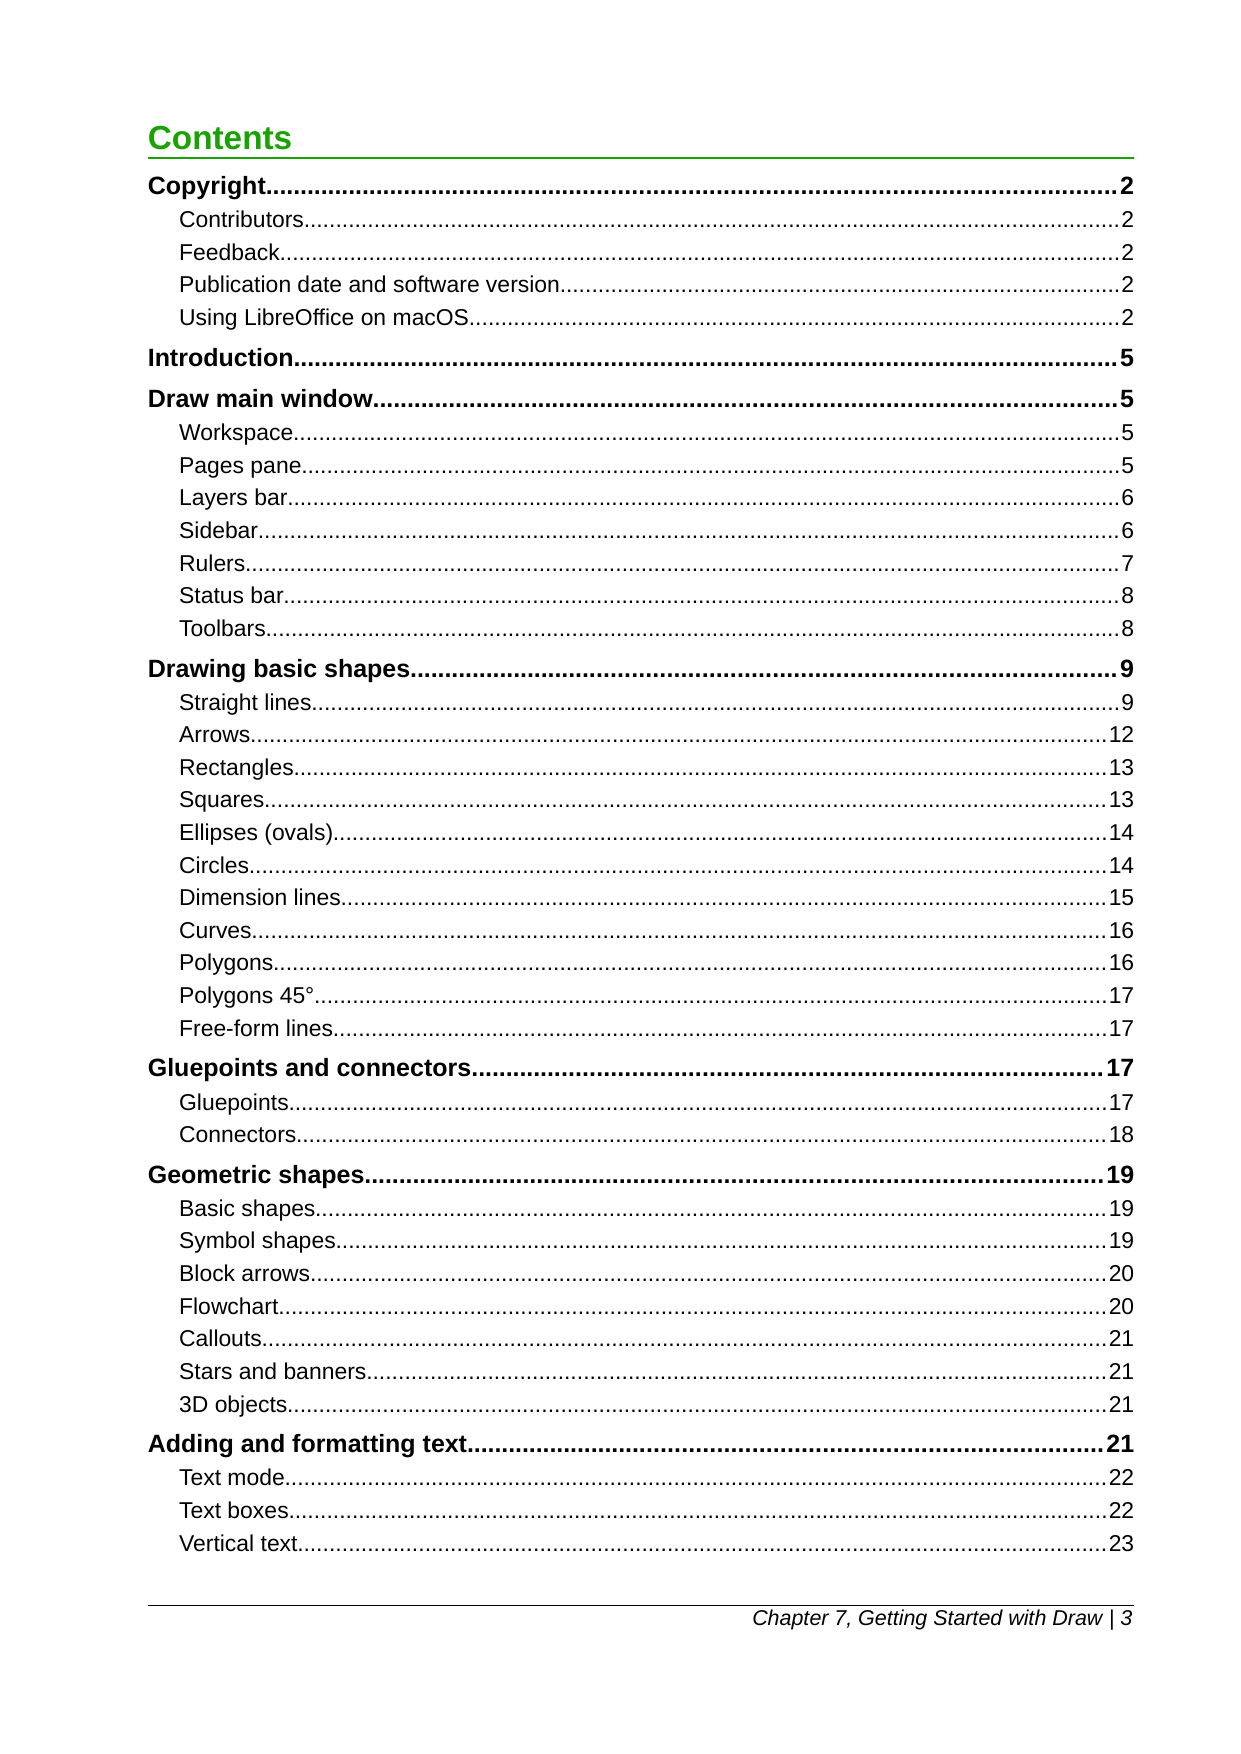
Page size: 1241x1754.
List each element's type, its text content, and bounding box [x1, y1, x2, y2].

text Publication date and software version 2 [179, 271, 1134, 298]
text Using LibreOffice on macOS 2 [179, 304, 1134, 330]
text Status bar 8 [179, 582, 1134, 608]
text Gluepoints 17 [179, 1088, 1134, 1115]
text Gluepoints and connectors 17 [148, 1053, 1134, 1082]
text Curves 16 [179, 917, 1134, 943]
text Introduction 5 [148, 343, 1134, 372]
text Free-form lines 17 [179, 1014, 1134, 1041]
text Feedback 2 [179, 239, 1134, 265]
text Pages pane 5 [179, 452, 1134, 478]
text Circles 14 [179, 852, 1134, 878]
text Text boxes 22 [179, 1497, 1134, 1523]
text Basic shapes 19 [179, 1195, 1134, 1221]
text Geometric shapes 19 [148, 1160, 1134, 1189]
text Workspace 5 [179, 419, 1134, 445]
text Adding and formatting text 21 [148, 1429, 1134, 1458]
text Callouts 21 [179, 1325, 1134, 1352]
text Dimension lines 15 [179, 884, 1134, 911]
text Polygons 16 [179, 949, 1134, 976]
text Stars and banners 21 [179, 1358, 1134, 1384]
subtitle Contents [148, 118, 1134, 157]
text Rectangles 13 [179, 754, 1134, 780]
text Block arrows 20 [179, 1260, 1134, 1286]
text Polygons 45° 17 [179, 982, 1134, 1008]
text Drawing basic shapes 9 [148, 653, 1134, 682]
text Ellipses (ovals) 14 [179, 819, 1134, 845]
text Flowchart 20 [179, 1293, 1134, 1319]
text Copyright 2 [148, 171, 1134, 200]
text Sidebar 6 [179, 517, 1134, 543]
text Text mode 22 [179, 1464, 1134, 1491]
text 3D objects 21 [179, 1391, 1134, 1417]
text Draw main window 5 [148, 384, 1134, 413]
text Symbol shapes 19 [179, 1227, 1134, 1254]
text Straight lines 9 [179, 688, 1134, 715]
text Toolbars 8 [179, 615, 1134, 641]
text Squares 13 [179, 786, 1134, 813]
text Connectors 18 [179, 1121, 1134, 1147]
text Contributors 2 [179, 206, 1134, 232]
text Vertical text 23 [179, 1529, 1134, 1556]
text Rulers 7 [179, 549, 1134, 576]
text Arrows 12 [179, 721, 1134, 747]
text Layers bar 6 [179, 484, 1134, 511]
